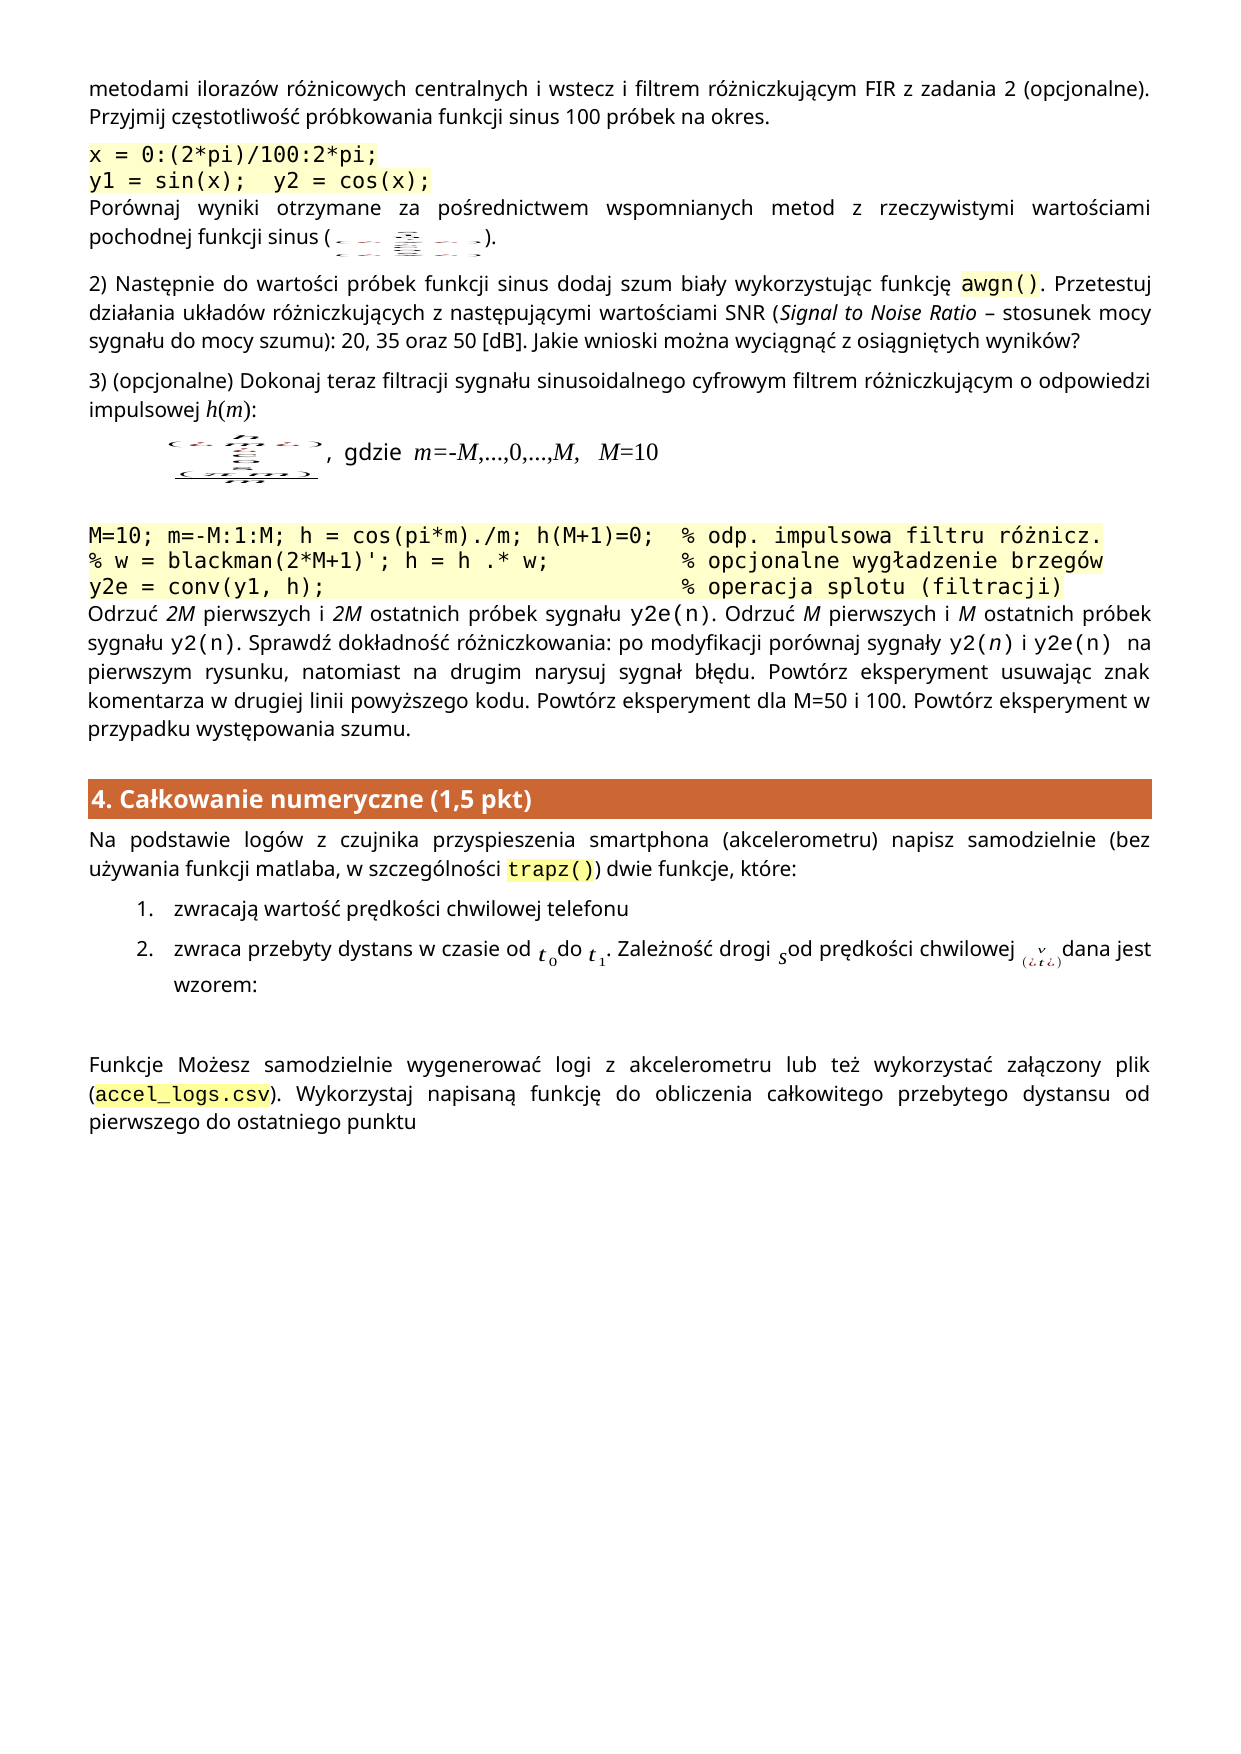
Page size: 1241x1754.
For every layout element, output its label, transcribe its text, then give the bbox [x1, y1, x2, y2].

text y1 = sin(x); y2 = cos(x); [431, 168, 1152, 193]
text Funkcje Możesz samodzielnie wygenerować logi z akcelerometru lub też wykorzystać załączony plik (accel_logs.csv). Wykorzystaj napisaną funkcję do obliczenia całkowitego przebytego dystansu od pierwszego do ostatniego punktu [88, 1050, 1152, 1136]
list zwraca przebyty dystans w czasie od do . Zależność drogi od prędkości chwilowej dana jest wzorem: [136, 934, 1152, 998]
text Odrzuć 2M pierwszych i 2M ostatnich próbek sygnału y2e(n). Odrzuć M pierwszych i M ostatnich próbek sygnału y2(n). Sprawdź dokładność różniczkowania: po modyfikacji porównaj sygnały y2(n) i y2e(n) na pierwszym rysunku, natomiast na drugim narysuj sygnał błędu. Powtórz eksperyment usuwając znak komentarza w drugiej linii powyższego kodu. Powtórz eksperyment dla M=50 i 100. Powtórz eksperyment w przypadku występowania szumu. [87, 599, 1152, 743]
text Na podstawie logów z czujnika przyspieszenia smartphona (akcelerometru) napisz samodzielnie (bez używania funkcji matlaba, w szczególności trapz()) dwie funkcje, które: [88, 825, 1152, 882]
text metodami ilorazów różnicowych centralnych i wstecz i filtrem różniczkującym FIR z zadania 2 (opcjonalne). Przyjmij częstotliwość próbkowania funkcji sinus 100 próbek na okres. [88, 74, 1152, 131]
text x = 0:(2*pi)/100:2*pi; [88, 142, 1152, 168]
text 3) (opcjonalne) Dokonaj teraz filtracji sygnału sinusoidalnego cyfrowym filtrem różniczkującym o odpowiedzi impulsowej h(m): [88, 366, 1152, 423]
text y2e = conv(y1, h); % operacja splotu (filtracji) [1064, 574, 1152, 599]
subtitle 4. Całkowanie numeryczne (1,5 pkt) [90, 780, 1151, 818]
text Porównaj wyniki otrzymane za pośrednictwem wspomnianych metod z rzeczywistymi wartościami pochodnej funkcji sinus (). [88, 193, 1152, 257]
text 2) Następnie do wartości próbek funkcji sinus dodaj szum biały wykorzystując funkcję awgn(). Przetestuj działania układów różniczkujących z następującymi wartościami SNR (Signal to Noise Ratio – stosunek mocy sygnału do mocy szumu): 20, 35 oraz 50 [dB]. Jakie wnioski można wyciągnąć z osiągniętych wyników? [88, 269, 1152, 354]
list zwracają wartość prędkości chwilowej telefonu [136, 894, 1152, 923]
text , gdzie m=-M,...,0,...,M, M=10 [88, 435, 1152, 485]
